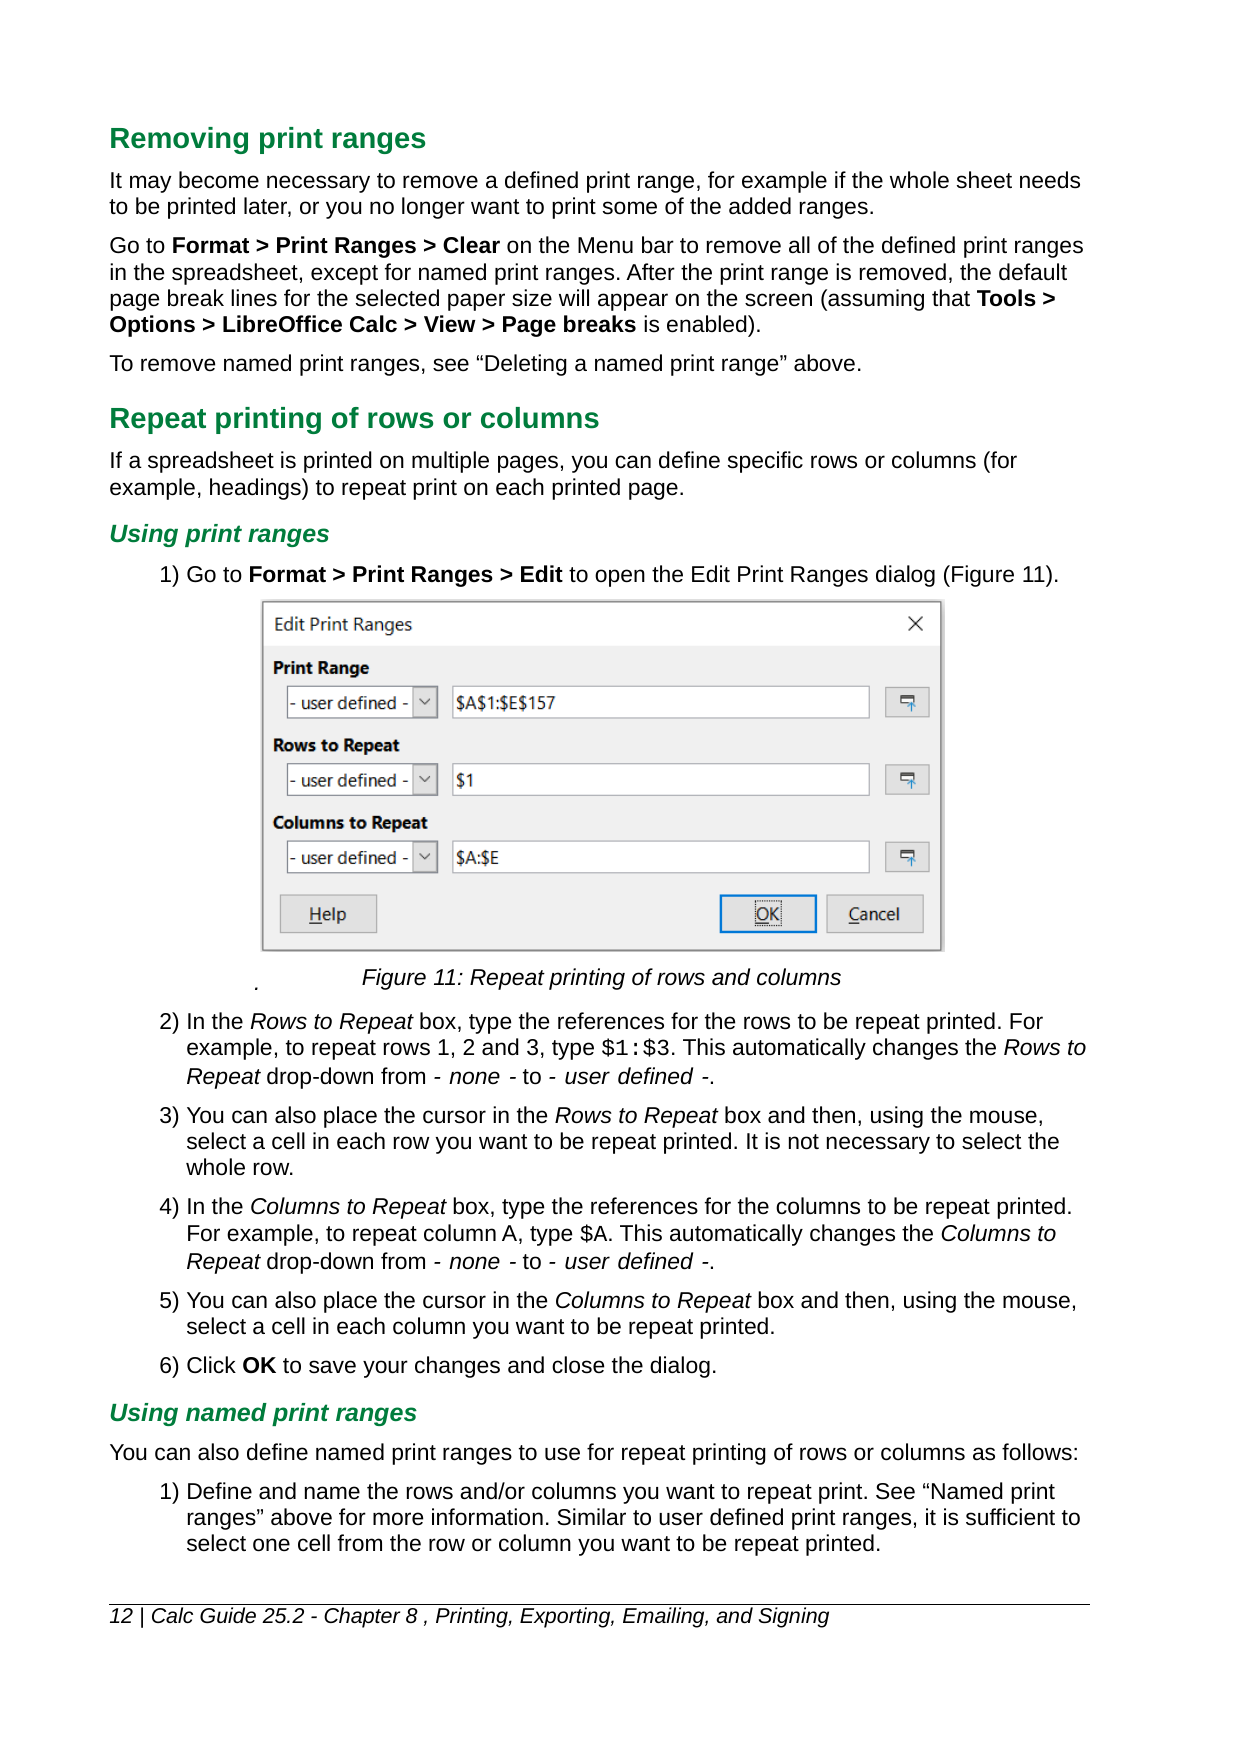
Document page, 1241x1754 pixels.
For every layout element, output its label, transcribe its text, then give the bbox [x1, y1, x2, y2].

subtitle Using named print ranges [109, 1398, 1090, 1426]
list You can also define named print ranges to use for repeat printing of rows or columns as follows: [109, 1439, 1090, 1465]
subtitle Using print ranges [109, 519, 1090, 548]
subtitle Removing print ranges [109, 121, 1090, 154]
subtitle Repeat printing of rows or columns [109, 401, 1090, 435]
list In the Rows to Repeat box, type the references for the rows to be repeat printed. For example, to repeat rows 1, 2 and 3, type $1:$3. This automatically changes the Rows to Repeat drop-down from - none - to - user defined -. [186, 1008, 1090, 1089]
text Go to Format > Print Ranges > Clear on the Menu bar to remove all of the defined print ranges in the spreadsheet, except for named print ranges. After the print range is removed, the default page break lines for the selected paper size will appear on the screen (assuming that Tools > Options > LibreOffice Calc > View > Page breaks is enabled). [109, 232, 1090, 338]
text Figure 11: Repeat printing of rows and columns [260, 964, 945, 991]
text If a spreadsheet is printed on multiple pages, you can define specific rows or columns (for example, headings) to repeat print on each printed page. [109, 447, 1090, 500]
picture [260, 599, 945, 952]
list You can also place the cursor in the Columns to Repeat box and then, using the mouse, select a cell in each column you want to be repeat printed. [186, 1287, 1090, 1339]
list Click OK to save your changes and close the dialog. [186, 1352, 1090, 1378]
list You can also place the cursor in the Rows to Repeat box and then, using the mouse, select a cell in each row you want to be repeat printed. It is not necessary to select the whole row. [186, 1102, 1090, 1181]
list Define and name the rows and/or columns you want to repeat print. See “Named print ranges” above for more information. Similar to user defined print ranges, it is sufficient to select one cell from the row or column you want to be repeat printed. [186, 1478, 1090, 1557]
list In the Columns to Repeat box, type the references for the columns to be repeat printed. For example, to repeat column A, type $A. This automatically changes the Columns to Repeat drop-down from - none - to - user defined -. [186, 1193, 1090, 1274]
list Go to Format > Print Ranges > Edit to open the Edit Print Ranges dialog (Figure 11). [186, 561, 1090, 587]
text To remove named print ranges, see “Deleting a named print range” above. [109, 350, 1090, 376]
text It may become necessary to remove a defined print range, for example if the whole sheet needs to be printed later, or you no longer want to print some of the added ranges. [109, 167, 1090, 220]
text . [109, 599, 1090, 996]
